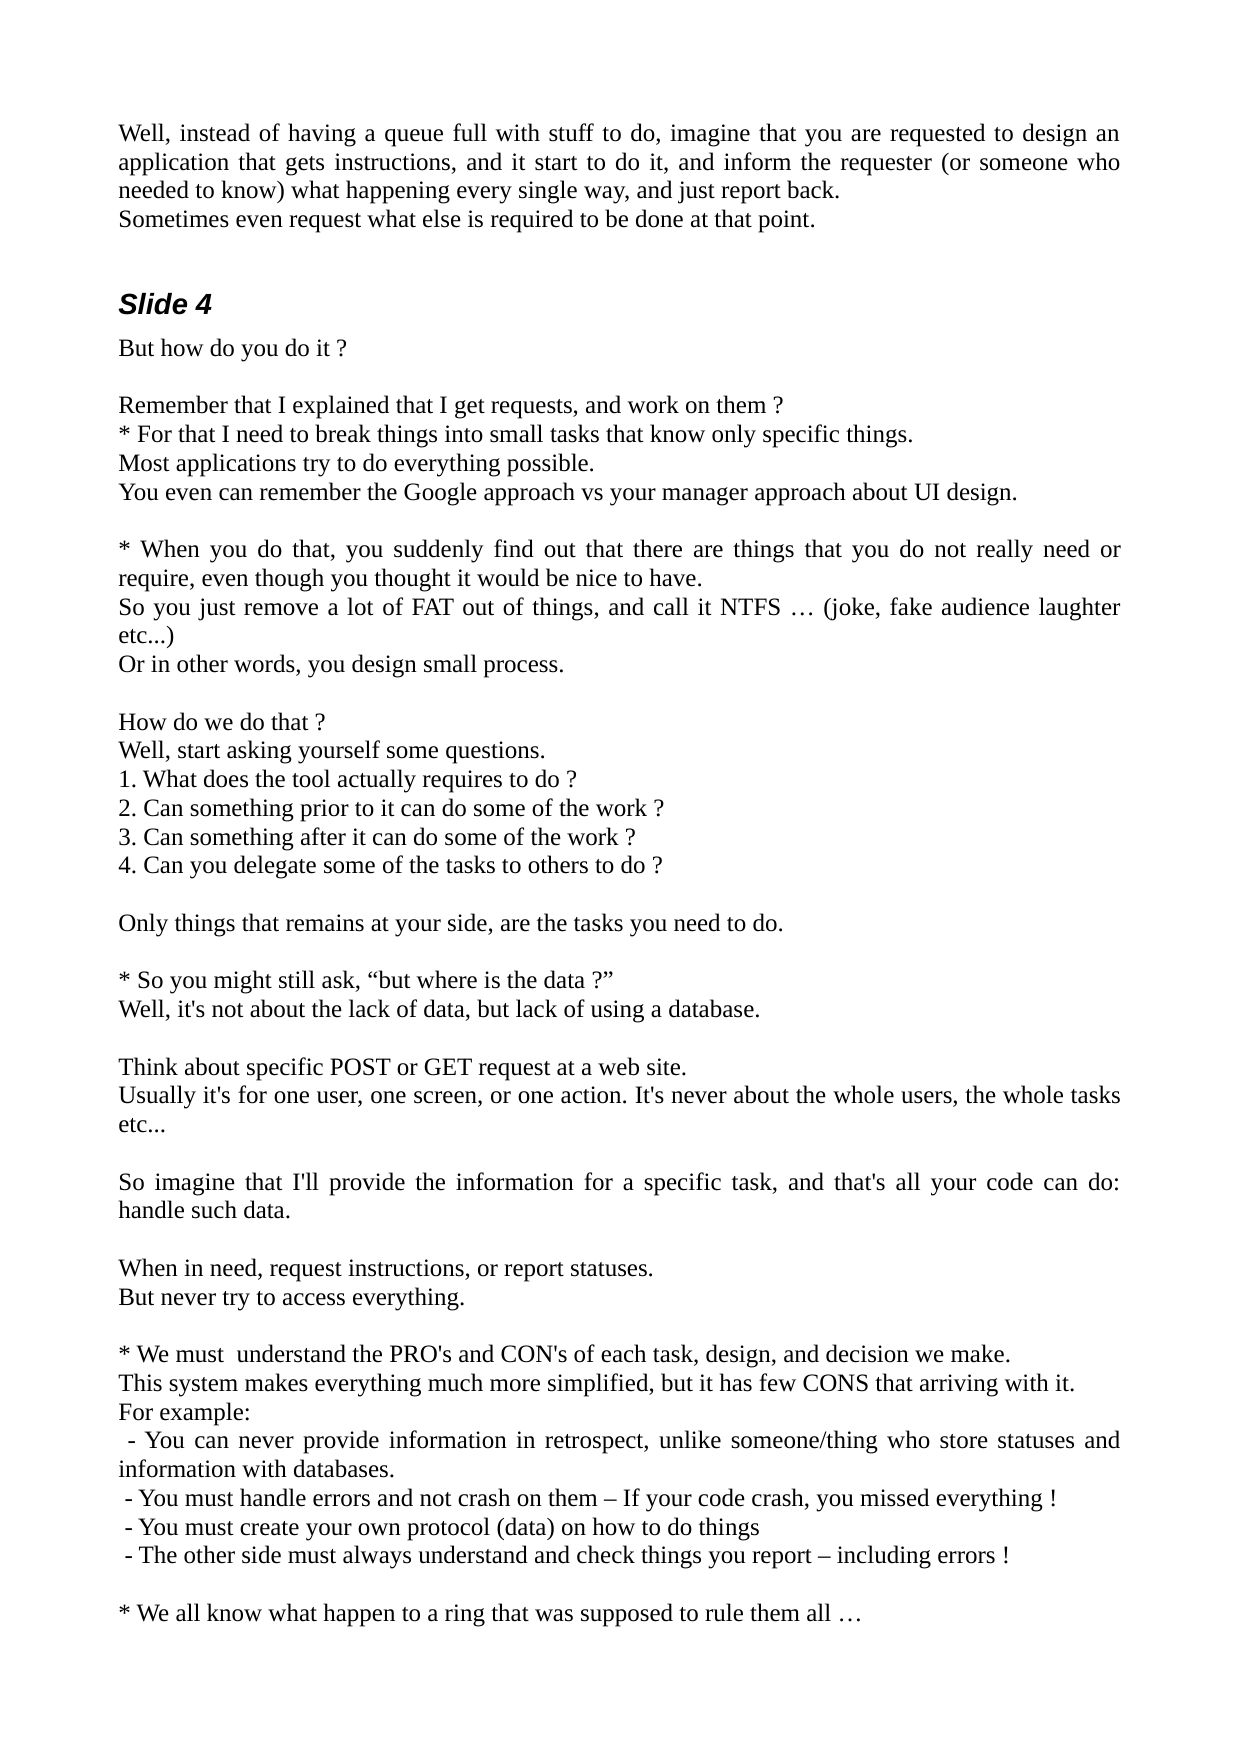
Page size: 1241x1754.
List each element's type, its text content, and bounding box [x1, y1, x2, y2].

text Remember that I explained that I get requests, and work on them ? [118, 390, 1122, 419]
text 3. Can something after it can do some of the work ? [118, 822, 1122, 850]
text 1. What does the tool actually requires to do ? [118, 764, 1122, 793]
text Or in other words, you design small process. [118, 649, 1122, 678]
text * We all know what happen to a ring that was supposed to rule them all … [118, 1598, 1122, 1627]
text For example: [118, 1397, 1122, 1425]
text - The other side must always understand and check things you report – including errors ! [118, 1540, 1122, 1569]
text This system makes everything much more simplified, but it has few CONS that arriving with it. [118, 1368, 1122, 1397]
text But how do you do it ? [118, 333, 1122, 362]
text 2. Can something prior to it can do some of the work ? [118, 793, 1122, 822]
text * For that I need to break things into small tasks that know only specific things. [118, 419, 1122, 448]
text But never try to access everything. [118, 1282, 1122, 1310]
subtitle Slide 4 [118, 287, 1122, 320]
text Think about specific POST or GET request at a web site. [118, 1052, 1122, 1080]
text Usually it's for one user, one screen, or one action. It's never about the whole users, the whole tasks etc... [118, 1080, 1122, 1138]
text Well, it's not about the lack of data, but lack of using a database. [118, 994, 1122, 1023]
text - You must create your own protocol (data) on how to do things [118, 1512, 1122, 1540]
text 4. Can you delegate some of the tasks to others to do ? [118, 850, 1122, 879]
text - You must handle errors and not crash on them – If your code crash, you missed everything ! [118, 1483, 1122, 1512]
text You even can remember the Google approach vs your manager approach about UI design. [118, 477, 1122, 505]
text Sometimes even request what else is required to be done at that point. [118, 204, 1122, 233]
text Well, instead of having a queue full with stuff to do, imagine that you are requested to design an application that gets instructions, and it start to do it, and inform the requester (or someone who needed to know) what happening every single way, and just report back. [118, 118, 1122, 204]
text - You can never provide information in retrospect, unlike someone/thing who store statuses and information with databases. [118, 1425, 1122, 1483]
text * We must understand the PRO's and CON's of each task, design, and decision we make. [118, 1339, 1122, 1368]
text How do we do that ? [118, 707, 1122, 735]
text * So you might still ask, “but where is the data ?” [118, 965, 1122, 994]
text * When you do that, you suddenly find out that there are things that you do not really need or require, even though you thought it would be nice to have. [118, 534, 1122, 592]
text So you just remove a lot of FAT out of things, and call it NTFS … (joke, fake audience laughter etc...) [118, 592, 1122, 649]
text Most applications try to do everything possible. [118, 448, 1122, 477]
text Well, start asking yourself some questions. [118, 735, 1122, 764]
text So imagine that I'll provide the information for a specific task, and that's all your code can do: handle such data. [118, 1167, 1122, 1224]
text Only things that remains at your side, are the tasks you need to do. [118, 879, 1122, 937]
text When in need, request instructions, or report statuses. [118, 1253, 1122, 1282]
